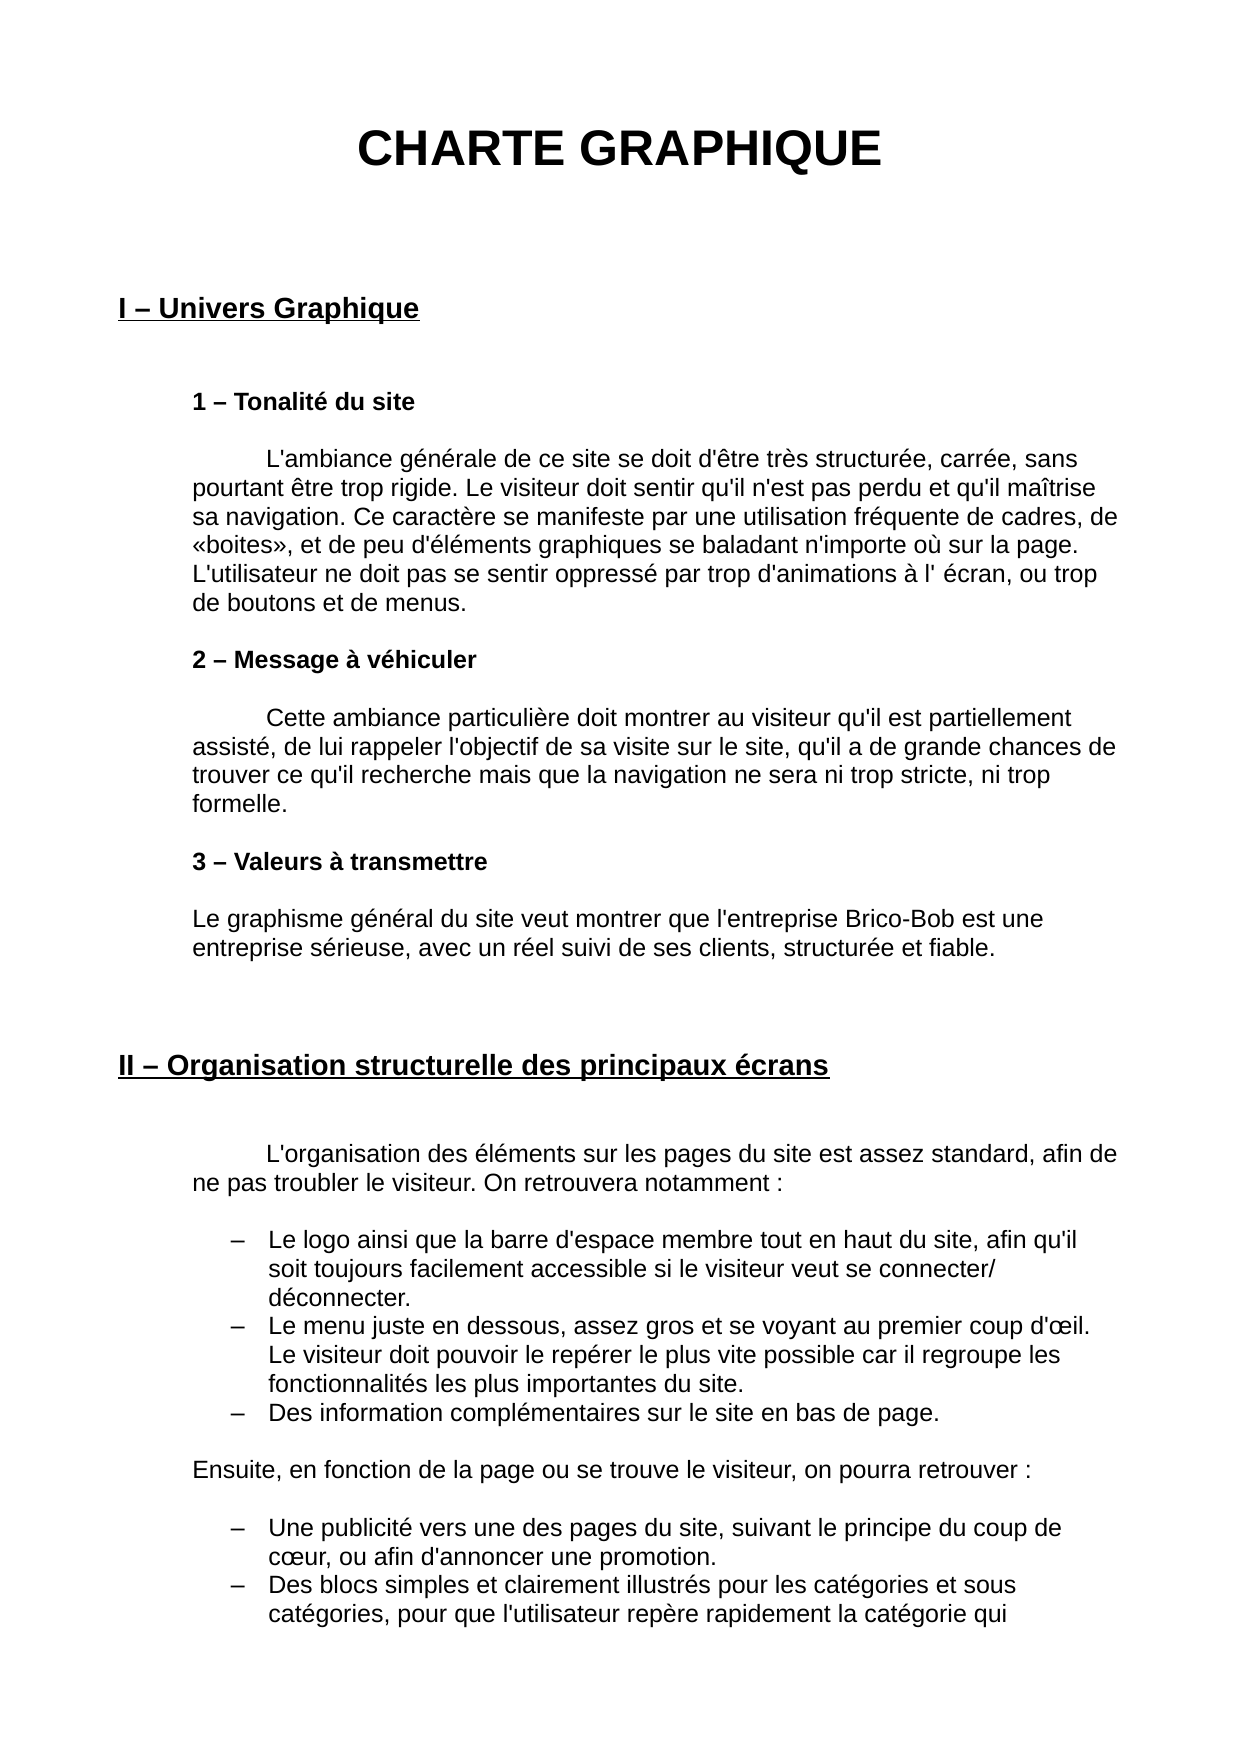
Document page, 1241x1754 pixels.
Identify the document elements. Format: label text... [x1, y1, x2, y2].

text II – Organisation structurelle des principaux écrans [118, 1048, 1122, 1081]
list Une publicité vers une des pages du site, suivant le principe du coup de cœur, ou afin d'annoncer une promotion. [231, 1513, 1122, 1570]
text L'organisation des éléments sur les pages du site est assez standard, afin de ne pas troubler le visiteur. On retrouvera notamment : [118, 1139, 1122, 1196]
text I – Univers Graphique [118, 291, 1122, 324]
list Des blocs simples et clairement illustrés pour les catégories et sous catégories, pour que l'utilisateur repère rapidement la catégorie qui [231, 1570, 1122, 1628]
list Des information complémentaires sur le site en bas de page. [231, 1398, 1122, 1427]
text 1 – Tonalité du site [118, 386, 1122, 415]
text 2 – Message à véhiculer [118, 645, 1122, 674]
text L'ambiance générale de ce site se doit d'être très structurée, carrée, sans pourtant être trop rigide. Le visiteur doit sentir qu'il n'est pas perdu et qu'il maîtrise sa navigation. Ce caractère se manifeste par une utilisation fréquente de cadres, de «boites», et de peu d'éléments graphiques se baladant n'importe où sur la page. L'utilisateur ne doit pas se sentir oppressé par trop d'animations à l' écran, ou trop de boutons et de menus. [118, 444, 1122, 616]
text CHARTE GRAPHIQUE [118, 118, 1122, 176]
text 3 – Valeurs à transmettre [118, 846, 1122, 875]
text Le graphisme général du site veut montrer que l'entreprise Brico-Bob est une entreprise sérieuse, avec un réel suivi de ses clients, structurée et fiable. [118, 904, 1122, 961]
text Cette ambiance particulière doit montrer au visiteur qu'il est partiellement assisté, de lui rappeler l'objectif de sa visite sur le site, qu'il a de grande chances de trouver ce qu'il recherche mais que la navigation ne sera ni trop stricte, ni trop formelle. [118, 703, 1122, 818]
list Le logo ainsi que la barre d'espace membre tout en haut du site, afin qu'il soit toujours facilement accessible si le visiteur veut se connecter/ déconnecter. [231, 1225, 1122, 1311]
list Le menu juste en dessous, assez gros et se voyant au premier coup d'œil. Le visiteur doit pouvoir le repérer le plus vite possible car il regroupe les fonctionnalités les plus importantes du site. [231, 1311, 1122, 1398]
text Ensuite, en fonction de la page ou se trouve le visiteur, on pourra retrouver : [118, 1455, 1122, 1484]
